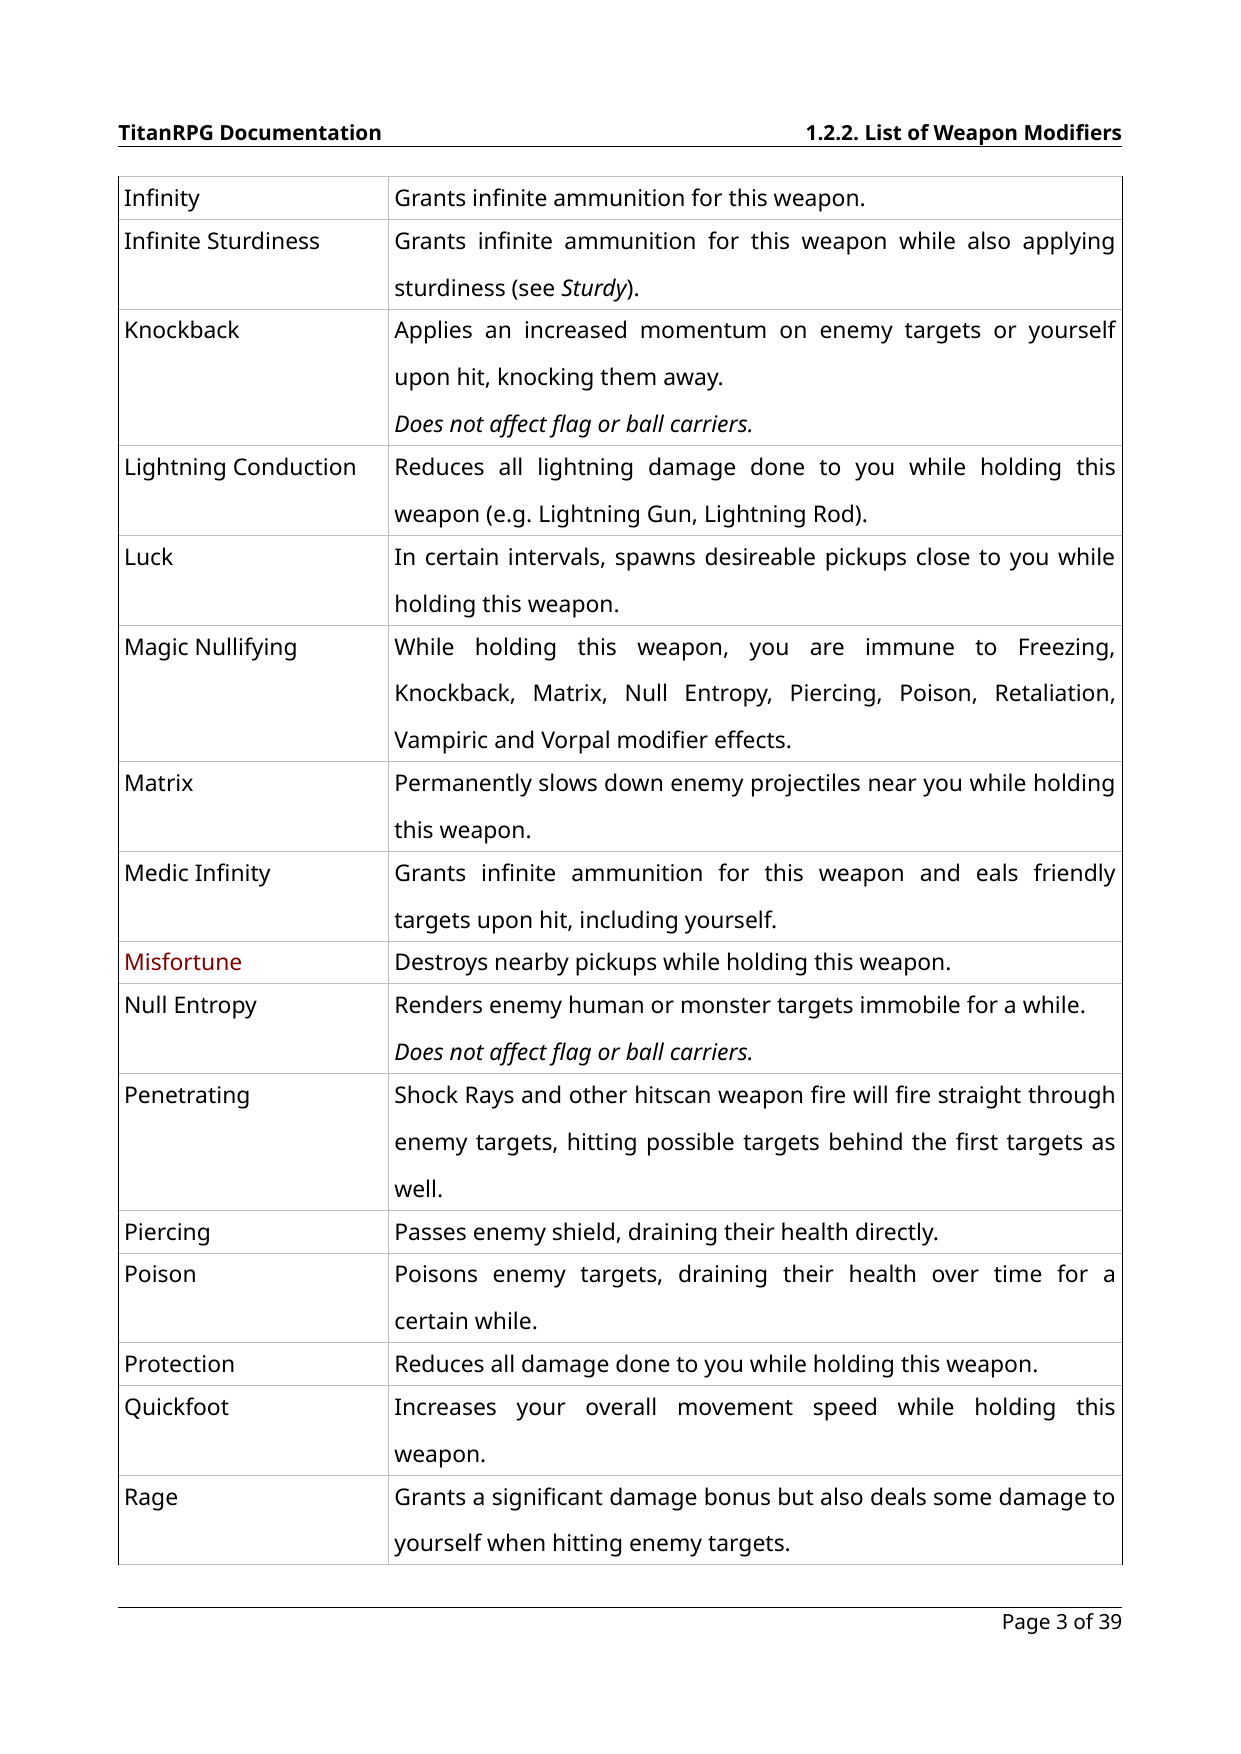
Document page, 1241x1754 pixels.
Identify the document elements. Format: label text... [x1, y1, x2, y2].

table_cell Magic Nullifying [119, 626, 388, 761]
table_cell Knockback [119, 310, 388, 445]
table_cell Infinite Sturdiness [119, 220, 388, 309]
table_cell Misfortune [119, 942, 388, 983]
table_cell Reduces all damage done to you while holding this weapon. [389, 1343, 1122, 1385]
table_cell Reduces all lightning damage done to you while holding this weapon (e.g. Lightning Gun, Lightning Rod). [389, 446, 1122, 535]
table_cell Protection [119, 1343, 388, 1385]
table_cell Medic Infinity [119, 852, 388, 941]
table_cell Poison [119, 1254, 388, 1342]
table_cell In certain intervals, spawns desireable pickups close to you while holding this weapon. [389, 536, 1122, 624]
table_cell Applies an increased momentum on enemy targets or yourself upon hit, knocking them away. Does not affect flag or ball carriers. [389, 310, 1122, 445]
table_cell Rage [119, 1476, 388, 1564]
table_cell Lightning Conduction [119, 446, 388, 535]
table_cell Penetrating [119, 1074, 388, 1209]
table_cell While holding this weapon, you are immune to Freezing, Knockback, Matrix, Null Entropy, Piercing, Poison, Retaliation, Vampiric and Vorpal modifier effects. [389, 626, 1122, 761]
table_cell Permanently slows down enemy projectiles near you while holding this weapon. [389, 762, 1122, 851]
table_cell Infinity [119, 177, 388, 219]
table_cell Destroys nearby pickups while holding this weapon. [389, 942, 1122, 983]
table_cell Renders enemy human or monster targets immobile for a while. Does not affect flag or ball carriers. [389, 984, 1122, 1073]
table_cell Luck [119, 536, 388, 624]
table_cell Increases your overall movement speed while holding this weapon. [389, 1386, 1122, 1474]
table_cell Grants infinite ammunition for this weapon while also applying sturdiness (see Sturdy). [389, 220, 1122, 309]
table_cell Passes enemy shield, draining their health directly. [389, 1211, 1122, 1252]
table_cell Grants a significant damage bonus but also deals some damage to yourself when hitting enemy targets. [389, 1476, 1122, 1564]
table_cell Shock Rays and other hitscan weapon fire will fire straight through enemy targets, hitting possible targets behind the first targets as well. [389, 1074, 1122, 1209]
table_cell Grants infinite ammunition for this weapon. [389, 177, 1122, 219]
table_cell Matrix [119, 762, 388, 851]
table_cell Poisons enemy targets, draining their health over time for a certain while. [389, 1254, 1122, 1342]
table_cell Grants infinite ammunition for this weapon and eals friendly targets upon hit, including yourself. [389, 852, 1122, 941]
table_cell Quickfoot [119, 1386, 388, 1474]
table_cell Null Entropy [119, 984, 388, 1073]
table_cell Piercing [119, 1211, 388, 1252]
